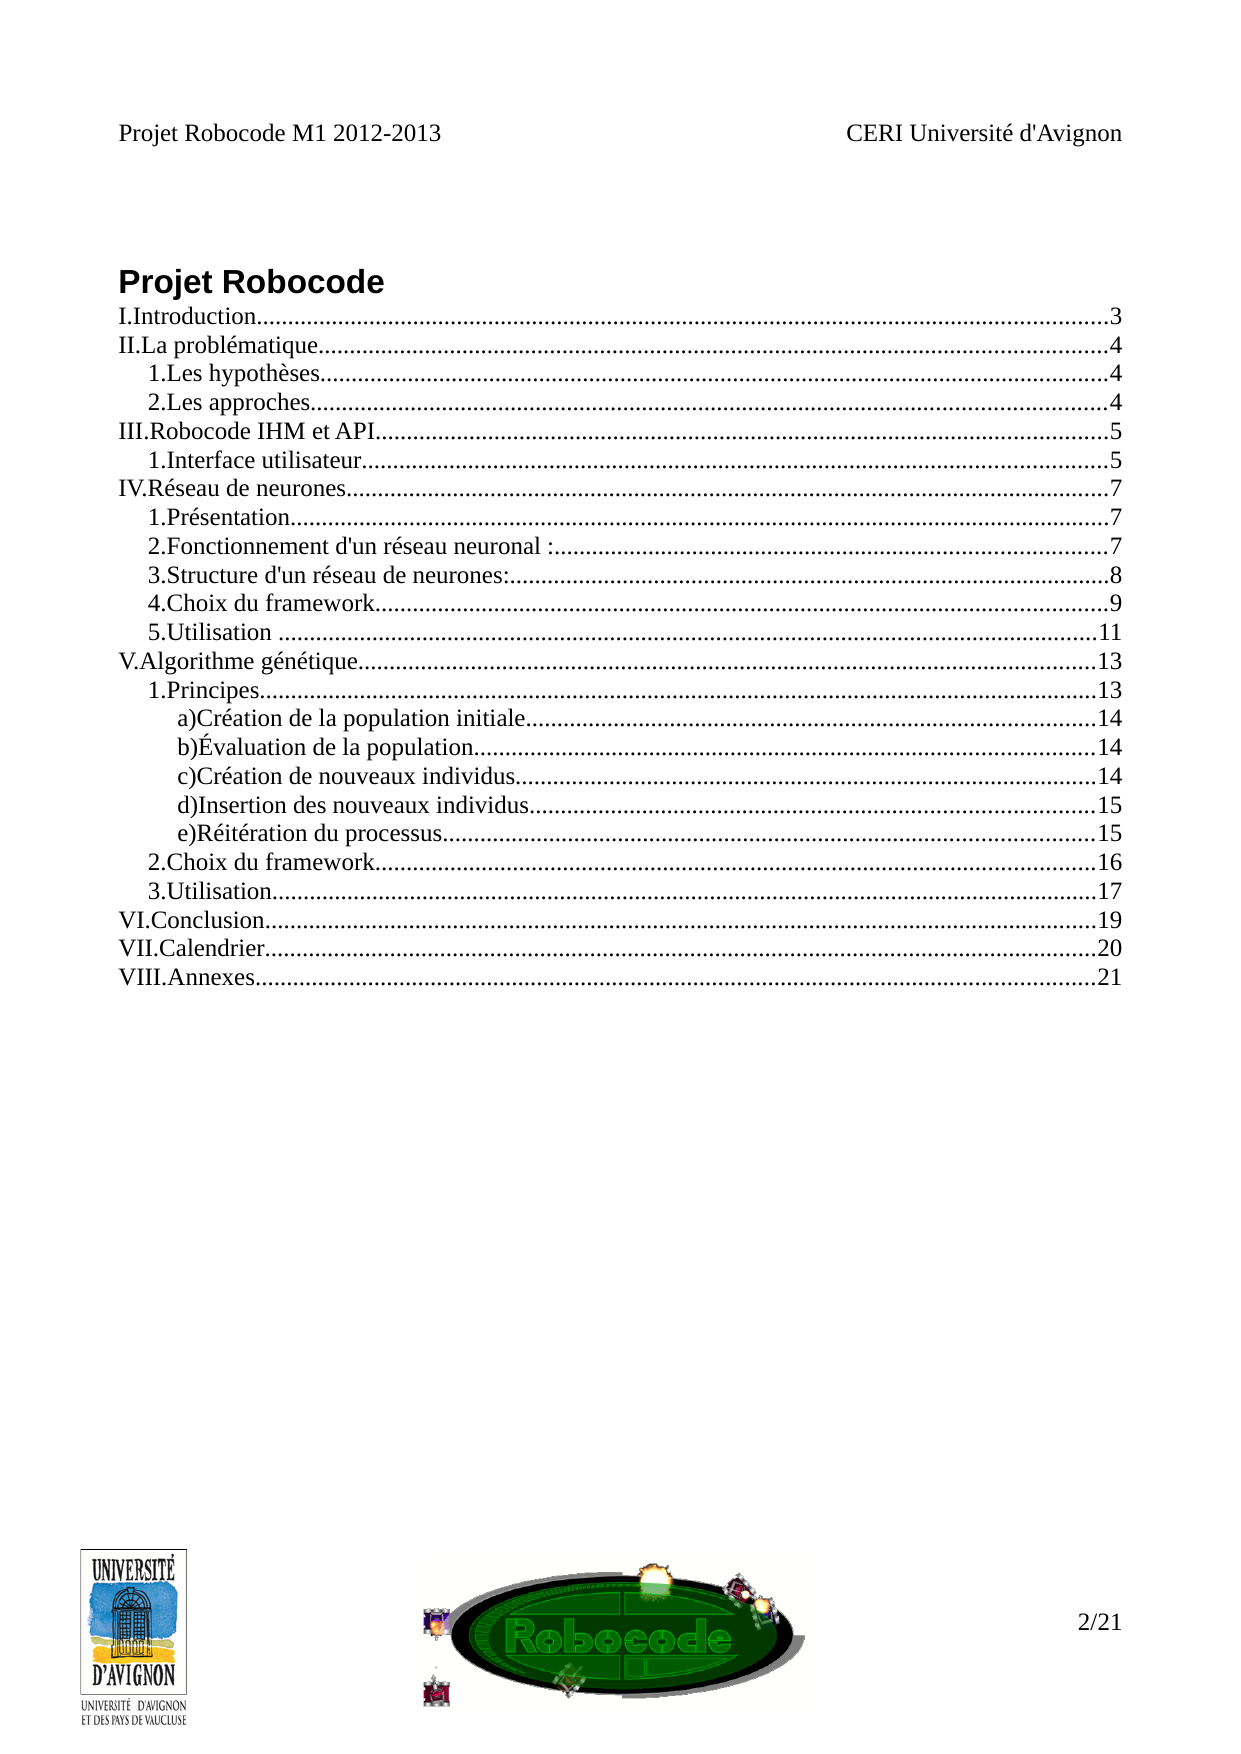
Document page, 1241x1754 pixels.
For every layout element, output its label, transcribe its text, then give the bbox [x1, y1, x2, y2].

text II.La problématique 4 [118, 330, 1122, 358]
text 1.Interface utilisateur 5 [148, 445, 1122, 473]
text b)Évaluation de la population 14 [177, 732, 1122, 761]
text 1.Les hypothèses 4 [148, 358, 1122, 387]
text d)Insertion des nouveaux individus 15 [177, 790, 1122, 818]
text c)Création de nouveaux individus 14 [177, 761, 1122, 790]
text a)Création de la population initiale 14 [177, 703, 1122, 732]
text III.Robocode IHM et API 5 [118, 416, 1122, 445]
text I.Introduction 3 [118, 301, 1122, 330]
text 1.Principes 13 [148, 675, 1122, 703]
text VII.Calendrier 20 [118, 933, 1122, 962]
text 2.Les approches 4 [148, 387, 1122, 416]
text 2.Fonctionnement d'un réseau neuronal : 7 [148, 531, 1122, 560]
text 2.Choix du framework 16 [148, 847, 1122, 876]
text VIII.Annexes 21 [118, 962, 1122, 991]
text 3.Structure d'un réseau de neurones: 8 [148, 560, 1122, 588]
picture [80, 1549, 187, 1736]
text 1.Présentation 7 [148, 502, 1122, 531]
subtitle Projet Robocode [118, 263, 1122, 301]
text VI.Conclusion 19 [118, 905, 1122, 933]
text e)Réitération du processus 15 [177, 818, 1122, 847]
text 4.Choix du framework 9 [148, 588, 1122, 617]
picture [421, 1555, 819, 1709]
text 5.Utilisation 11 [148, 617, 1122, 646]
text IV.Réseau de neurones 7 [118, 473, 1122, 502]
text V.Algorithme génétique 13 [118, 646, 1122, 675]
text 3.Utilisation 17 [148, 876, 1122, 905]
